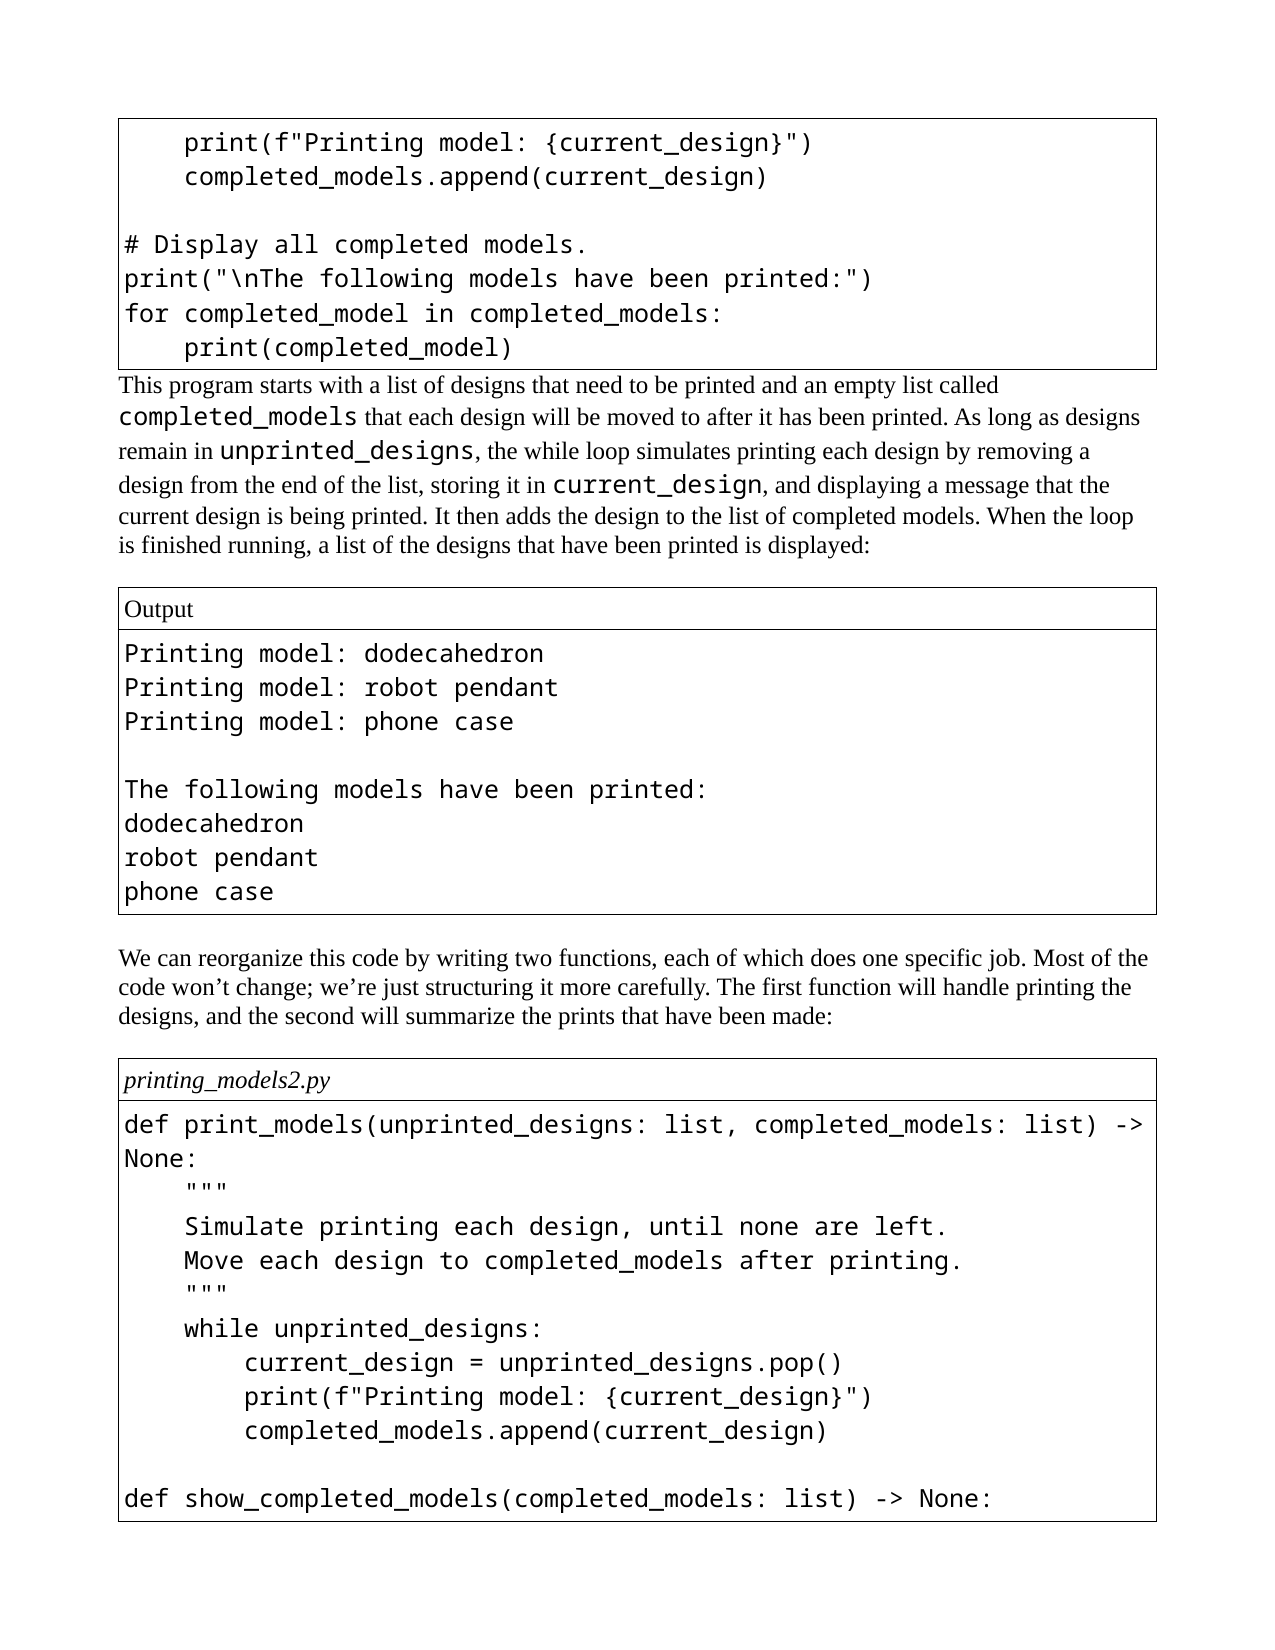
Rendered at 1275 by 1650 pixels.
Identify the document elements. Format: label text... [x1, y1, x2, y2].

table_cell Printing model: dodecahedron Printing model: robot pendant Printing model: phone case The following models have been printed: dodecahedron robot pendant phone case [119, 630, 1156, 913]
table_header Output [119, 588, 1156, 628]
table_cell def print_models(unprinted_designs: list, completed_models: list) -> None: """ Simulate printing each design, until none are left. Move each design to completed_models after printing. """ while unprinted_designs: current_design = unprinted_designs.pop() print(f"Printing model: {current_design}") completed_models.append(current_design) def show_completed_models(completed_models: list) -> None: [119, 1101, 1156, 1521]
table_cell print(f"Printing model: {current_design}") completed_models.append(current_design) # Display all completed models. print("\nThe following models have been printed:") for completed_model in completed_models: print(completed_model) [119, 119, 1156, 369]
text This program starts with a list of designs that need to be printed and an empty list called completed_models that each design will be moved to after it has been printed. As long as designs remain in unprinted_designs, the while loop simulates printing each design by removing a design from the end of the list, storing it in current_design, and displaying a message that the current design is being printed. It then adds the design to the list of completed models. When the loop is finished running, a list of the designs that have been printed is displayed: [118, 370, 1157, 558]
table_header printing_models2.py [119, 1059, 1156, 1099]
text We can reorganize this code by writing two functions, each of which does one specific job. Most of the code won’t change; we’re just structuring it more carefully. The first function will handle printing the designs, and the second will summarize the prints that have been made: [118, 943, 1157, 1029]
